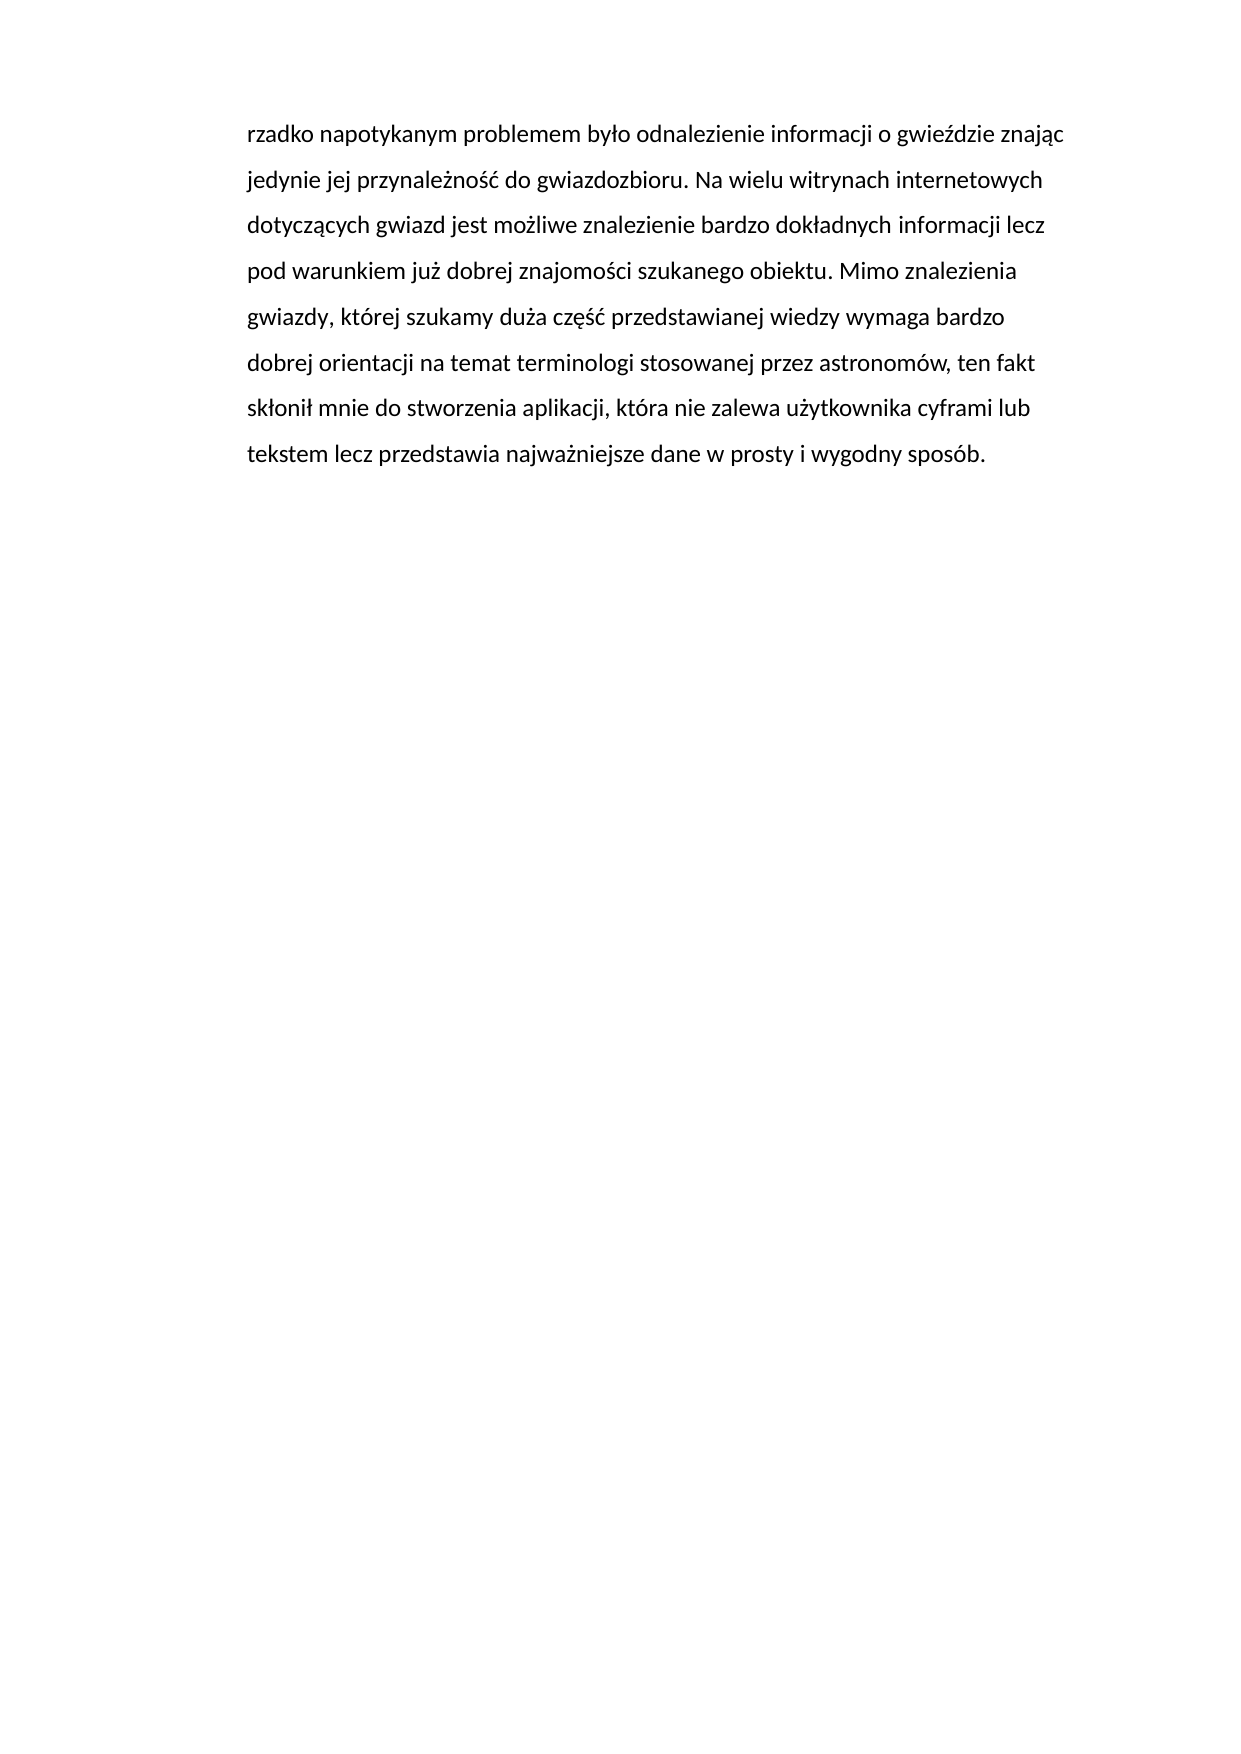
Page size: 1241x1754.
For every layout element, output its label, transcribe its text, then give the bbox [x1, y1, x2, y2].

list rzadko napotykanym problemem było odnalezienie informacji o gwieździe znając jedynie jej przynależność do gwiazdozbioru. Na wielu witrynach internetowych dotyczących gwiazd jest możliwe znalezienie bardzo dokładnych informacji lecz pod warunkiem już dobrej znajomości szukanego obiektu. Mimo znalezienia gwiazdy, której szukamy duża część przedstawianej wiedzy wymaga bardzo dobrej orientacji na temat terminologi stosowanej przez astronomów, ten fakt skłonił mnie do stworzenia aplikacji, która nie zalewa użytkownika cyframi lub tekstem lecz przedstawia najważniejsze dane w prosty i wygodny sposób. [210, 118, 1065, 469]
